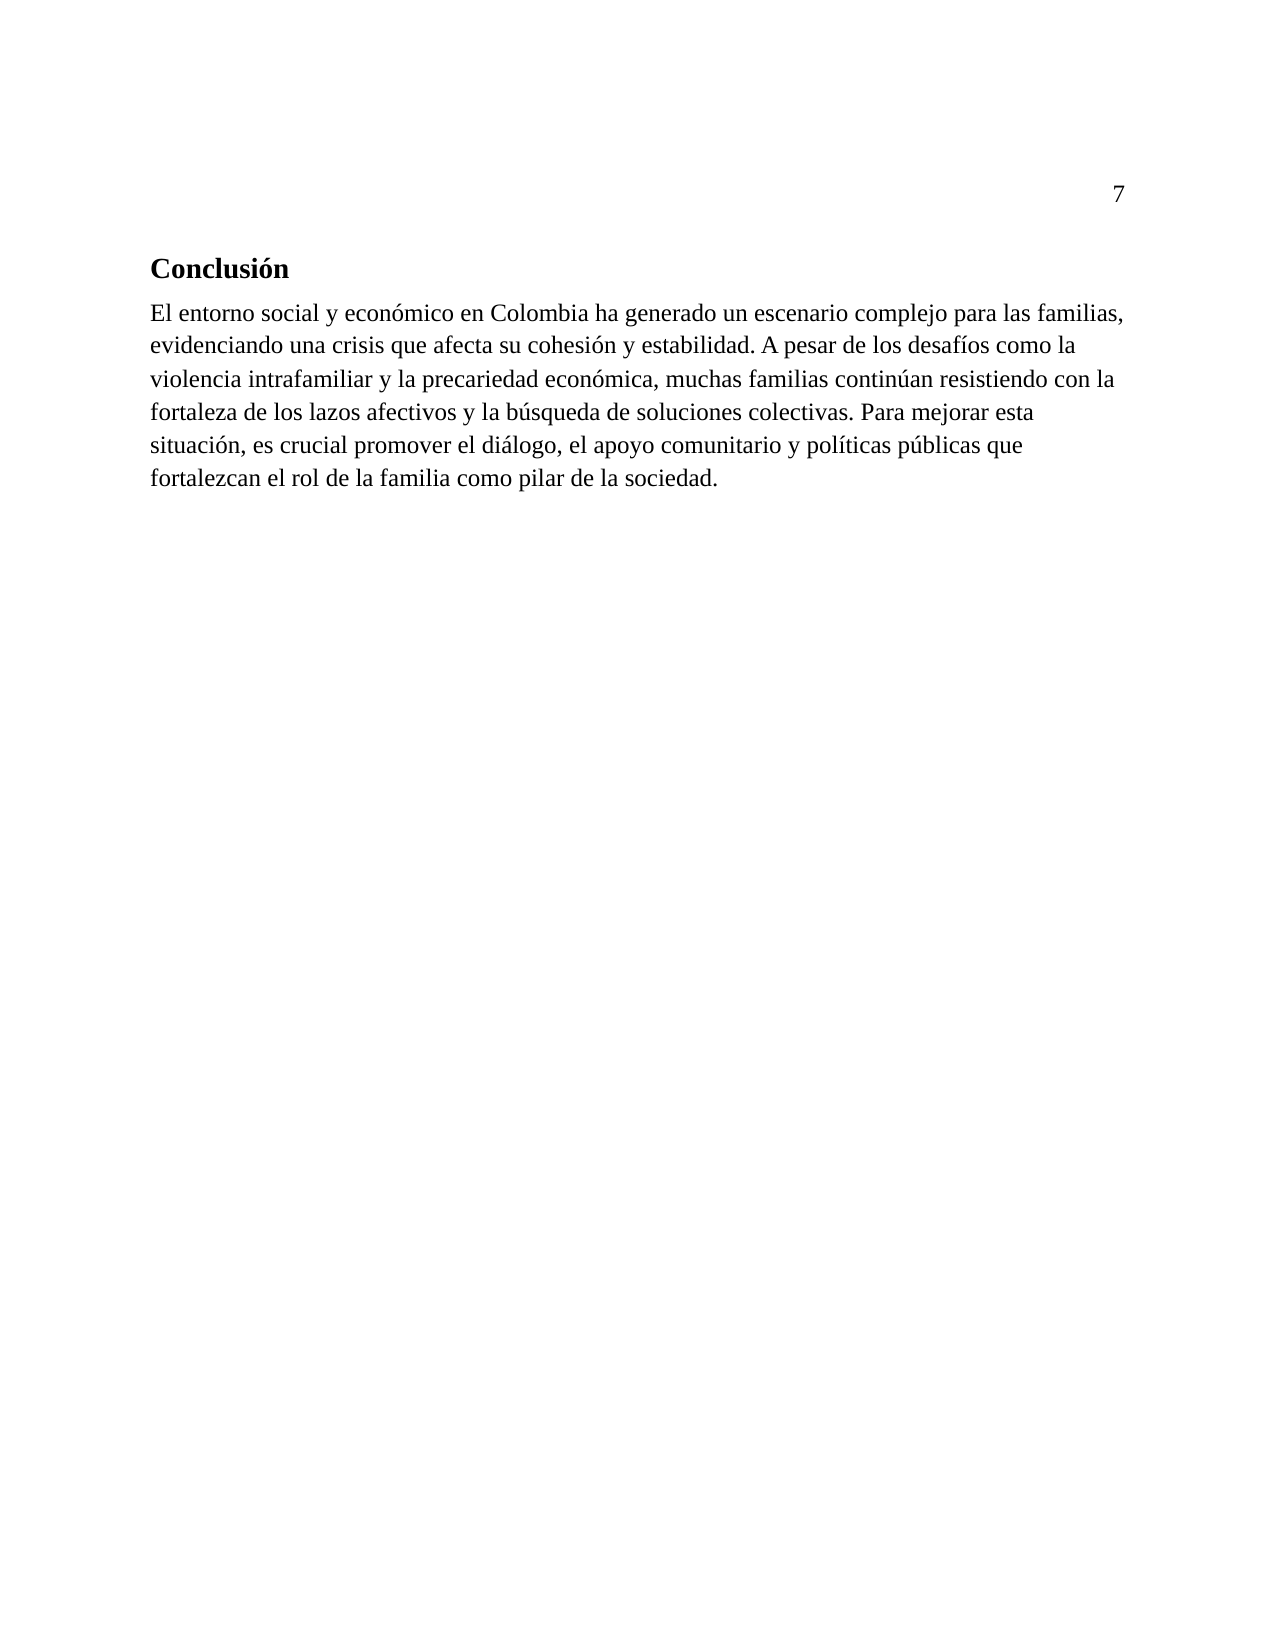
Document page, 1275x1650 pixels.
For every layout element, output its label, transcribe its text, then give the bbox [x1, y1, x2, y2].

text El entorno social y económico en Colombia ha generado un escenario complejo para las familias, evidenciando una crisis que afecta su cohesión y estabilidad. A pesar de los desafíos como la violencia intrafamiliar y la precariedad económica, muchas familias continúan resistiendo con la fortaleza de los lazos afectivos y la búsqueda de soluciones colectivas. Para mejorar esta situación, es crucial promover el diálogo, el apoyo comunitario y políticas públicas que fortalezcan el rol de la familia como pilar de la sociedad. [150, 298, 1125, 491]
subtitle Conclusión [150, 252, 1125, 285]
